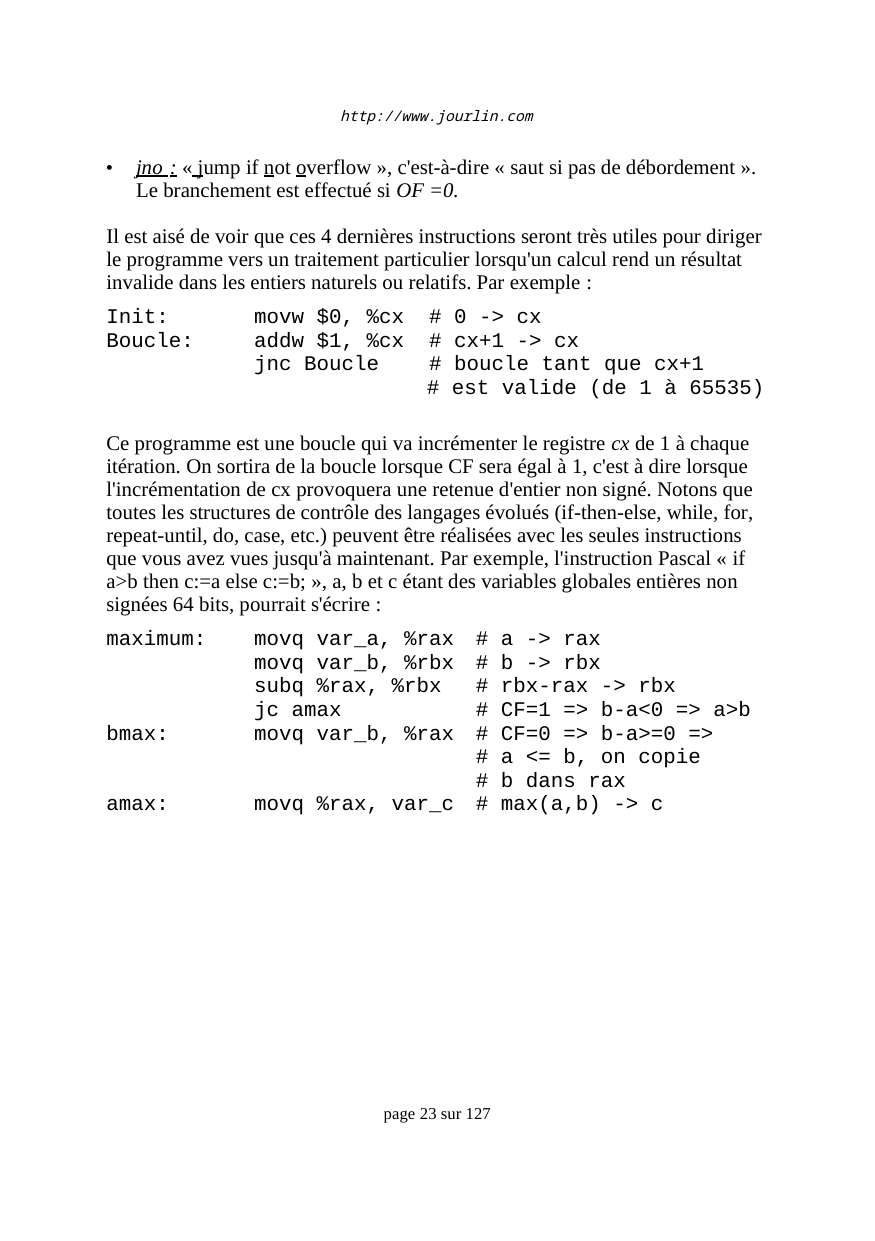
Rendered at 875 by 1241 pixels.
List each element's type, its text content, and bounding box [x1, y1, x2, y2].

text amax: movq %rax, var_c # max(a,b) -> c [106, 793, 768, 817]
text Ce programme est une boucle qui va incrémenter le registre cx de 1 à chaque itération. On sortira de la boucle lorsque CF sera égal à 1, c'est à dire lorsque l'incrémentation de cx provoquera une retenue d'entier non signé. Notons que toutes les structures de contrôle des langages évolués (if-then-else, while, for, repeat-until, do, case, etc.) peuvent être réalisées avec les seules instructions que vous avez vues jusqu'à maintenant. Par exemple, l'instruction Pascal « if a>b then c:=a else c:=b; », a, b et c étant des variables globales entières non signées 64 bits, pourrait s'écrire : [106, 424, 768, 616]
text maximum: movq var_a, %rax # a -> rax [106, 628, 768, 652]
text jnc Boucle # boucle tant que cx+1 [106, 353, 768, 377]
text Il est aisé de voir que ces 4 dernières instructions seront très utiles pour diriger le programme vers un traitement particulier lorsqu'un calcul rend un résultat invalide dans les entiers naturels ou relatifs. Par exemple : [106, 214, 768, 294]
text Boucle: addw $1, %cx # cx+1 -> cx [106, 330, 768, 353]
text movq var_b, %rbx # b -> rbx [106, 652, 768, 676]
text # b dans rax [106, 770, 768, 793]
text bmax: movq var_b, %rax # CF=0 => b-a>=0 => [106, 723, 768, 746]
list jno : « jump if not overflow », c'est-à-dire « saut si pas de débordement ». Le branchement est effectué si OF =0. [106, 156, 768, 202]
text Init: movw $0, %cx # 0 -> cx [106, 306, 768, 330]
text # est valide (de 1 à 65535) [106, 377, 768, 400]
text jc amax # CF=1 => b-a<0 => a>b [106, 699, 768, 723]
text # a <= b, on copie [106, 746, 768, 770]
text subq %rax, %rbx # rbx-rax -> rbx [106, 676, 768, 699]
